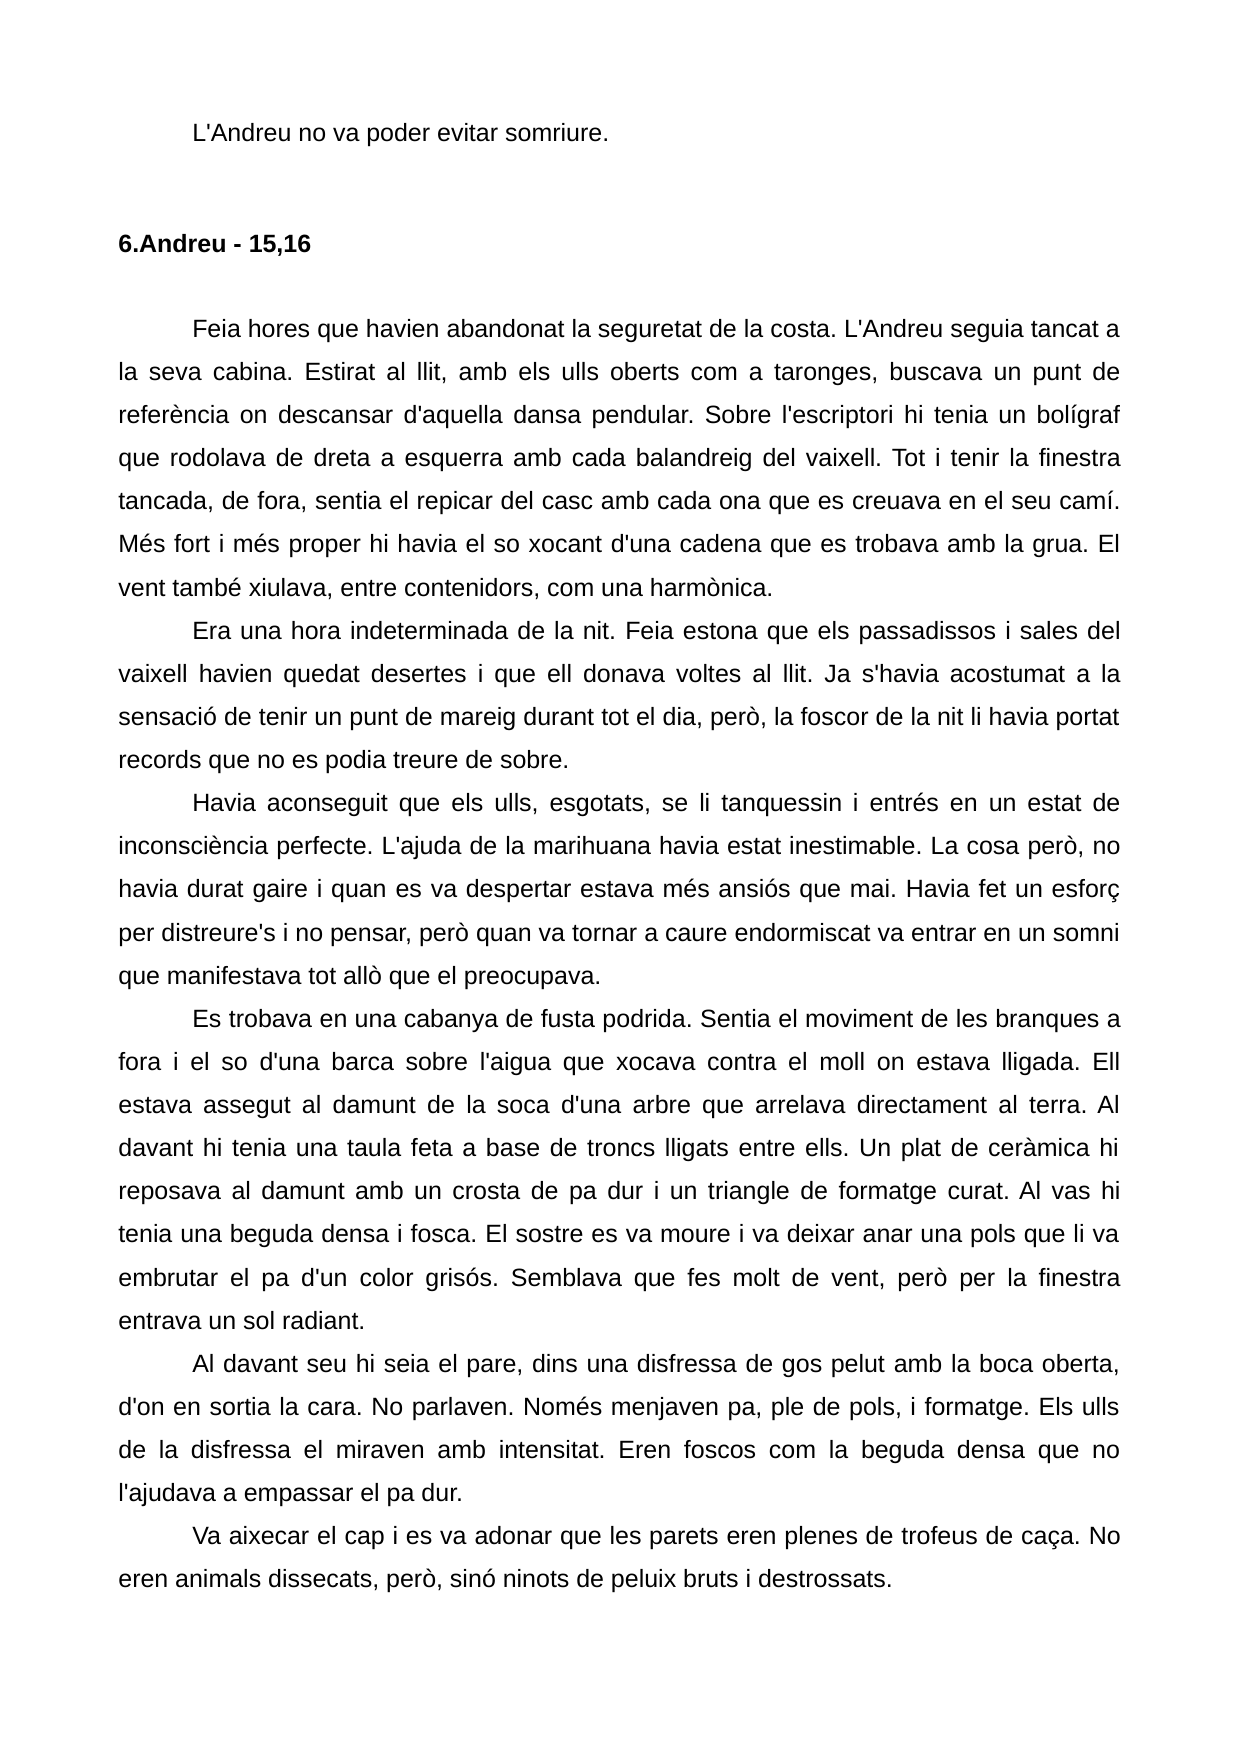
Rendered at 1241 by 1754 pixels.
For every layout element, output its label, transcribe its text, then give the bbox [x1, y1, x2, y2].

text Es trobava en una cabanya de fusta podrida. Sentia el moviment de les branques a fora i el so d'una barca sobre l'aigua que xocava contra el moll on estava lligada. Ell estava assegut al damunt de la soca d'una arbre que arrelava directament al terra. Al davant hi tenia una taula feta a base de troncs lligats entre ells. Un plat de ceràmica hi reposava al damunt amb un crosta de pa dur i un triangle de formatge curat. Al vas hi tenia una beguda densa i fosca. El sostre es va moure i va deixar anar una pols que li va embrutar el pa d'un color grisós. Semblava que fes molt de vent, però per la finestra entrava un sol radiant. [118, 1004, 1122, 1334]
text Havia aconseguit que els ulls, esgotats, se li tanquessin i entrés en un estat de inconsciència perfecte. L'ajuda de la marihuana havia estat inestimable. La cosa però, no havia durat gaire i quan es va despertar estava més ansiós que mai. Havia fet un esforç per distreure's i no pensar, però quan va tornar a caure endormiscat va entrar en un somni que manifestava tot allò que el preocupava. [118, 788, 1122, 989]
subtitle 6.Andreu - 15,16 [118, 229, 1122, 258]
text Feia hores que havien abandonat la seguretat de la costa. L'Andreu seguia tancat a la seva cabina. Estirat al llit, amb els ulls oberts com a taronges, buscava un punt de referència on descansar d'aquella dansa pendular. Sobre l'escriptori hi tenia un bolígraf que rodolava de dreta a esquerra amb cada balandreig del vaixell. Tot i tenir la finestra tancada, de fora, sentia el repicar del casc amb cada ona que es creuava en el seu camí. Més fort i més proper hi havia el so xocant d'una cadena que es trobava amb la grua. El vent també xiulava, entre contenidors, com una harmònica. [118, 314, 1122, 601]
text Va aixecar el cap i es va adonar que les parets eren plenes de trofeus de caça. No eren animals dissecats, però, sinó ninots de peluix bruts i destrossats. [118, 1521, 1122, 1593]
text L'Andreu no va poder evitar somriure. [118, 118, 1122, 147]
text Al davant seu hi seia el pare, dins una disfressa de gos pelut amb la boca oberta, d'on en sortia la cara. No parlaven. Només menjaven pa, ple de pols, i formatge. Els ulls de la disfressa el miraven amb intensitat. Eren foscos com la beguda densa que no l'ajudava a empassar el pa dur. [118, 1349, 1122, 1507]
text Era una hora indeterminada de la nit. Feia estona que els passadissos i sales del vaixell havien quedat desertes i que ell donava voltes al llit. Ja s'havia acostumat a la sensació de tenir un punt de mareig durant tot el dia, però, la foscor de la nit li havia portat records que no es podia treure de sobre. [118, 616, 1122, 774]
